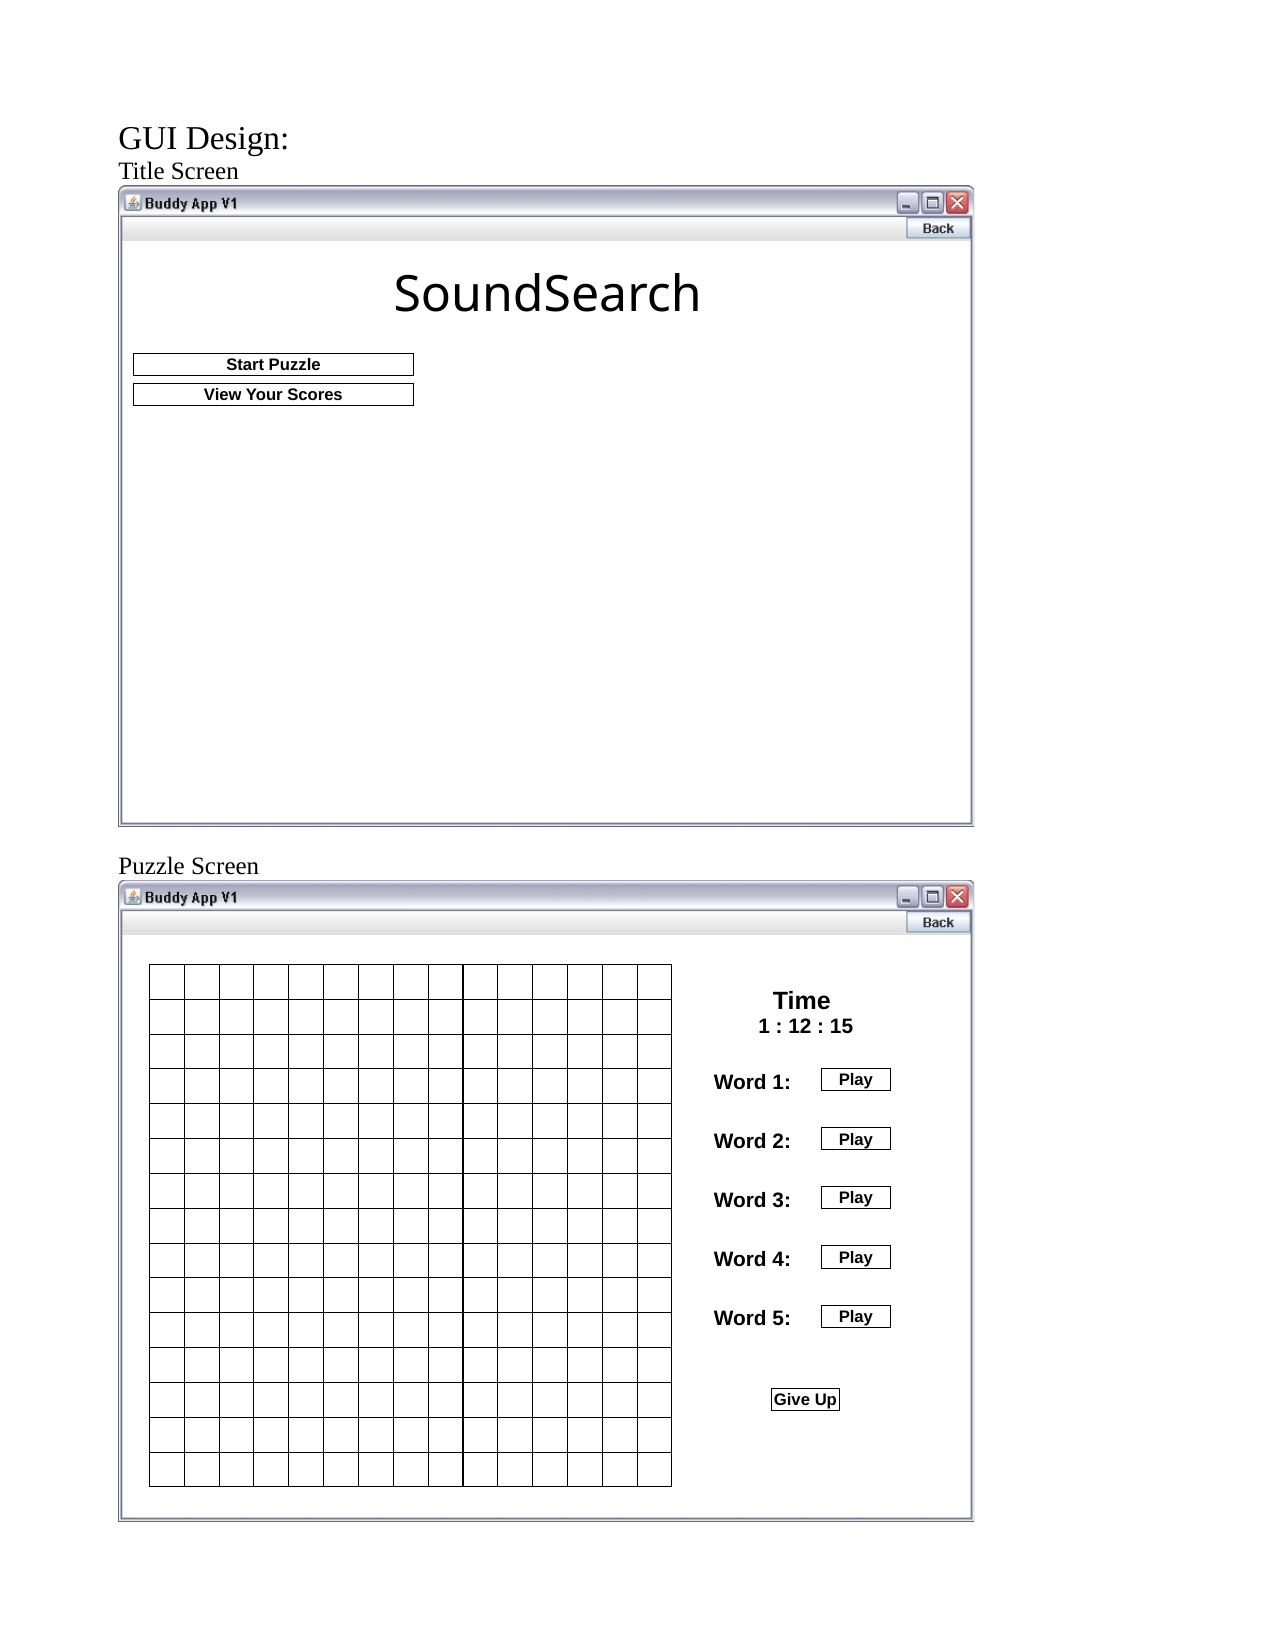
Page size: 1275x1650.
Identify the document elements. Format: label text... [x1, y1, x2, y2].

text GUI Design: [118, 118, 1157, 156]
picture [118, 185, 975, 827]
text Puzzle Screen [118, 851, 1157, 880]
text Title Screen [118, 156, 1157, 185]
picture [118, 880, 975, 1522]
